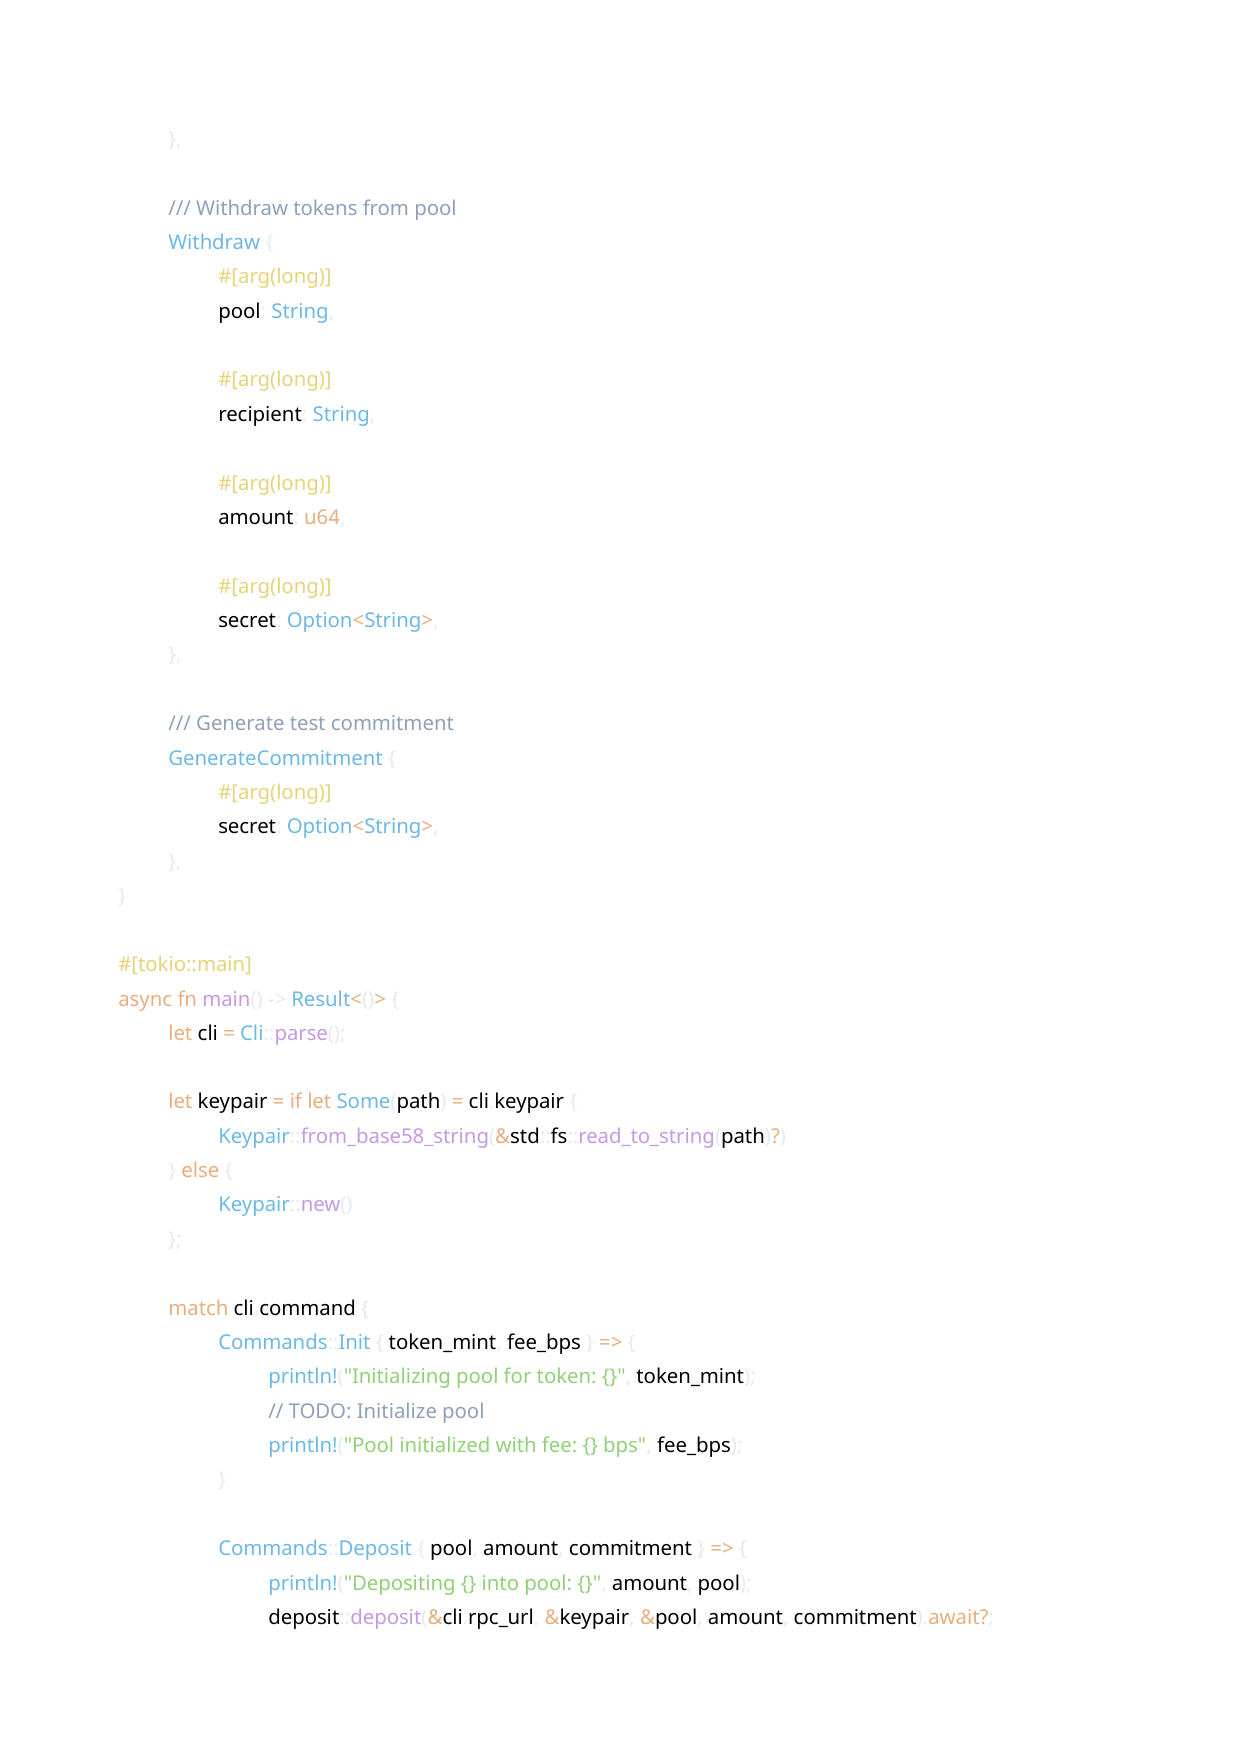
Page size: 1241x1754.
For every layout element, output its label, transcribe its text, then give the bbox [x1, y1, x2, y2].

text }, [118, 118, 1122, 152]
text #[tokio::main] [118, 943, 1122, 977]
text }, [118, 840, 1122, 874]
text // TODO: Initialize pool [118, 1390, 1122, 1424]
text secret: Option<String>, [118, 599, 1122, 634]
text /// Withdraw tokens from pool [118, 187, 1122, 221]
text #[arg(long)] [118, 565, 1122, 599]
text }; [118, 1218, 1122, 1252]
text async fn main() -> Result<()> { [118, 977, 1122, 1012]
text pool: String, [118, 290, 1122, 324]
text #[arg(long)] [118, 359, 1122, 393]
text recipient: String, [118, 393, 1122, 427]
text Withdraw { [118, 221, 1122, 256]
text #[arg(long)] [118, 771, 1122, 806]
text #[arg(long)] [118, 462, 1122, 496]
text amount: u64, [118, 496, 1122, 531]
text match cli.command { [118, 1287, 1122, 1321]
text Commands::Deposit { pool, amount, commitment } => { [118, 1527, 1122, 1562]
text GenerateCommitment { [118, 737, 1122, 771]
text secret: Option<String>, [118, 806, 1122, 840]
text } [118, 1459, 1122, 1493]
text let keypair = if let Some(path) = cli.keypair { [118, 1081, 1122, 1115]
text println!("Depositing {} into pool: {}", amount, pool); [118, 1562, 1122, 1596]
text }, [118, 634, 1122, 668]
text Commands::Init { token_mint, fee_bps } => { [118, 1321, 1122, 1356]
text Keypair::from_base58_string(&std::fs::read_to_string(path)?) [118, 1115, 1122, 1149]
text #[arg(long)] [118, 256, 1122, 290]
text deposit::deposit(&cli.rpc_url, &keypair, &pool, amount, commitment).await?; [118, 1596, 1122, 1631]
text } [118, 874, 1122, 909]
text /// Generate test commitment [118, 702, 1122, 737]
text let cli = Cli::parse(); [118, 1012, 1122, 1046]
text } else { [118, 1149, 1122, 1184]
text println!("Pool initialized with fee: {} bps", fee_bps); [118, 1424, 1122, 1459]
text Keypair::new() [118, 1184, 1122, 1218]
text println!("Initializing pool for token: {}", token_mint); [118, 1356, 1122, 1390]
